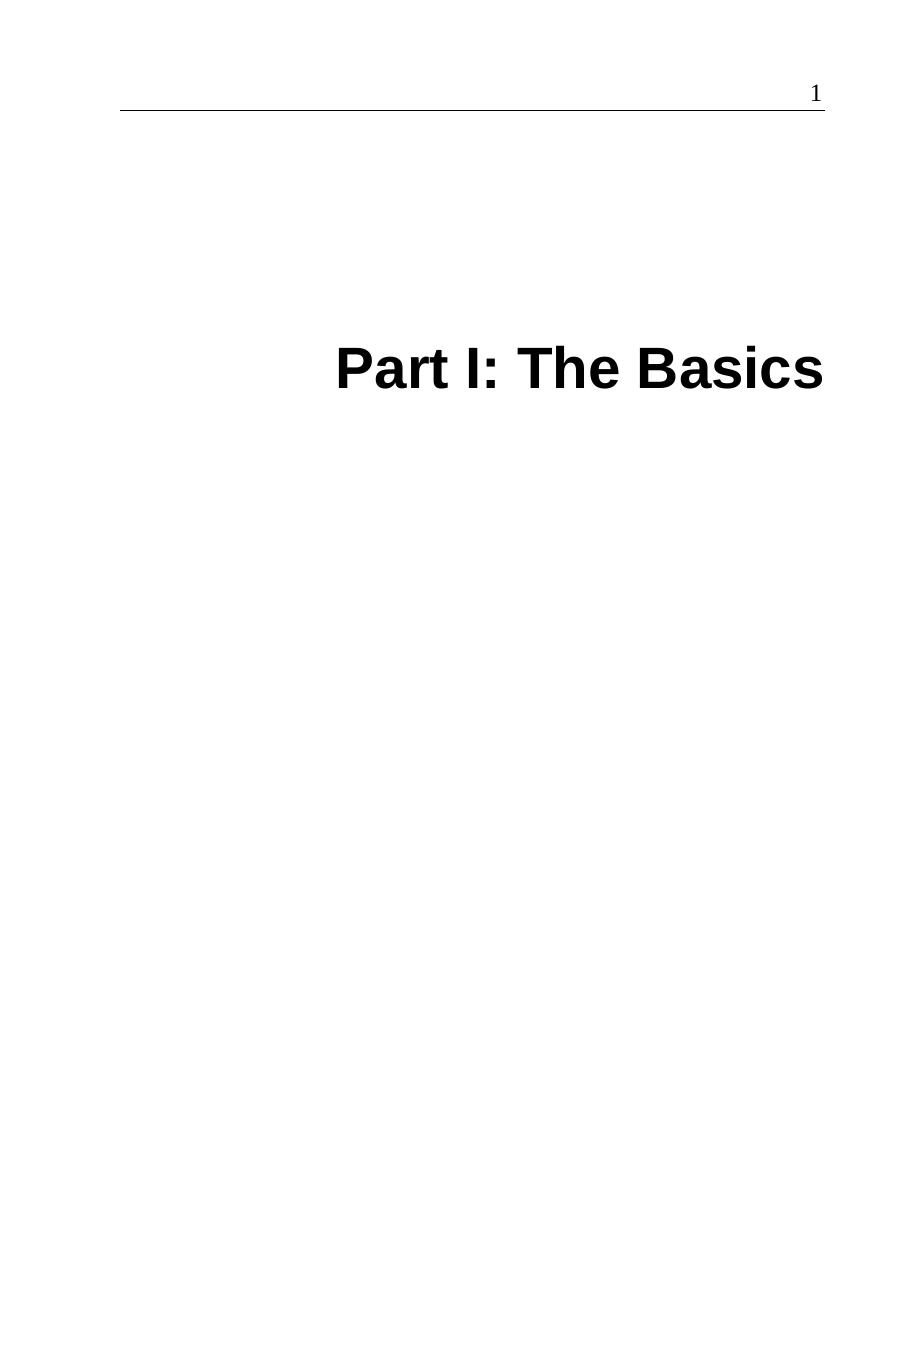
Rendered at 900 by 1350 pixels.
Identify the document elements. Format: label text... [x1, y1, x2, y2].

title Part I: The Basics [120, 334, 825, 401]
